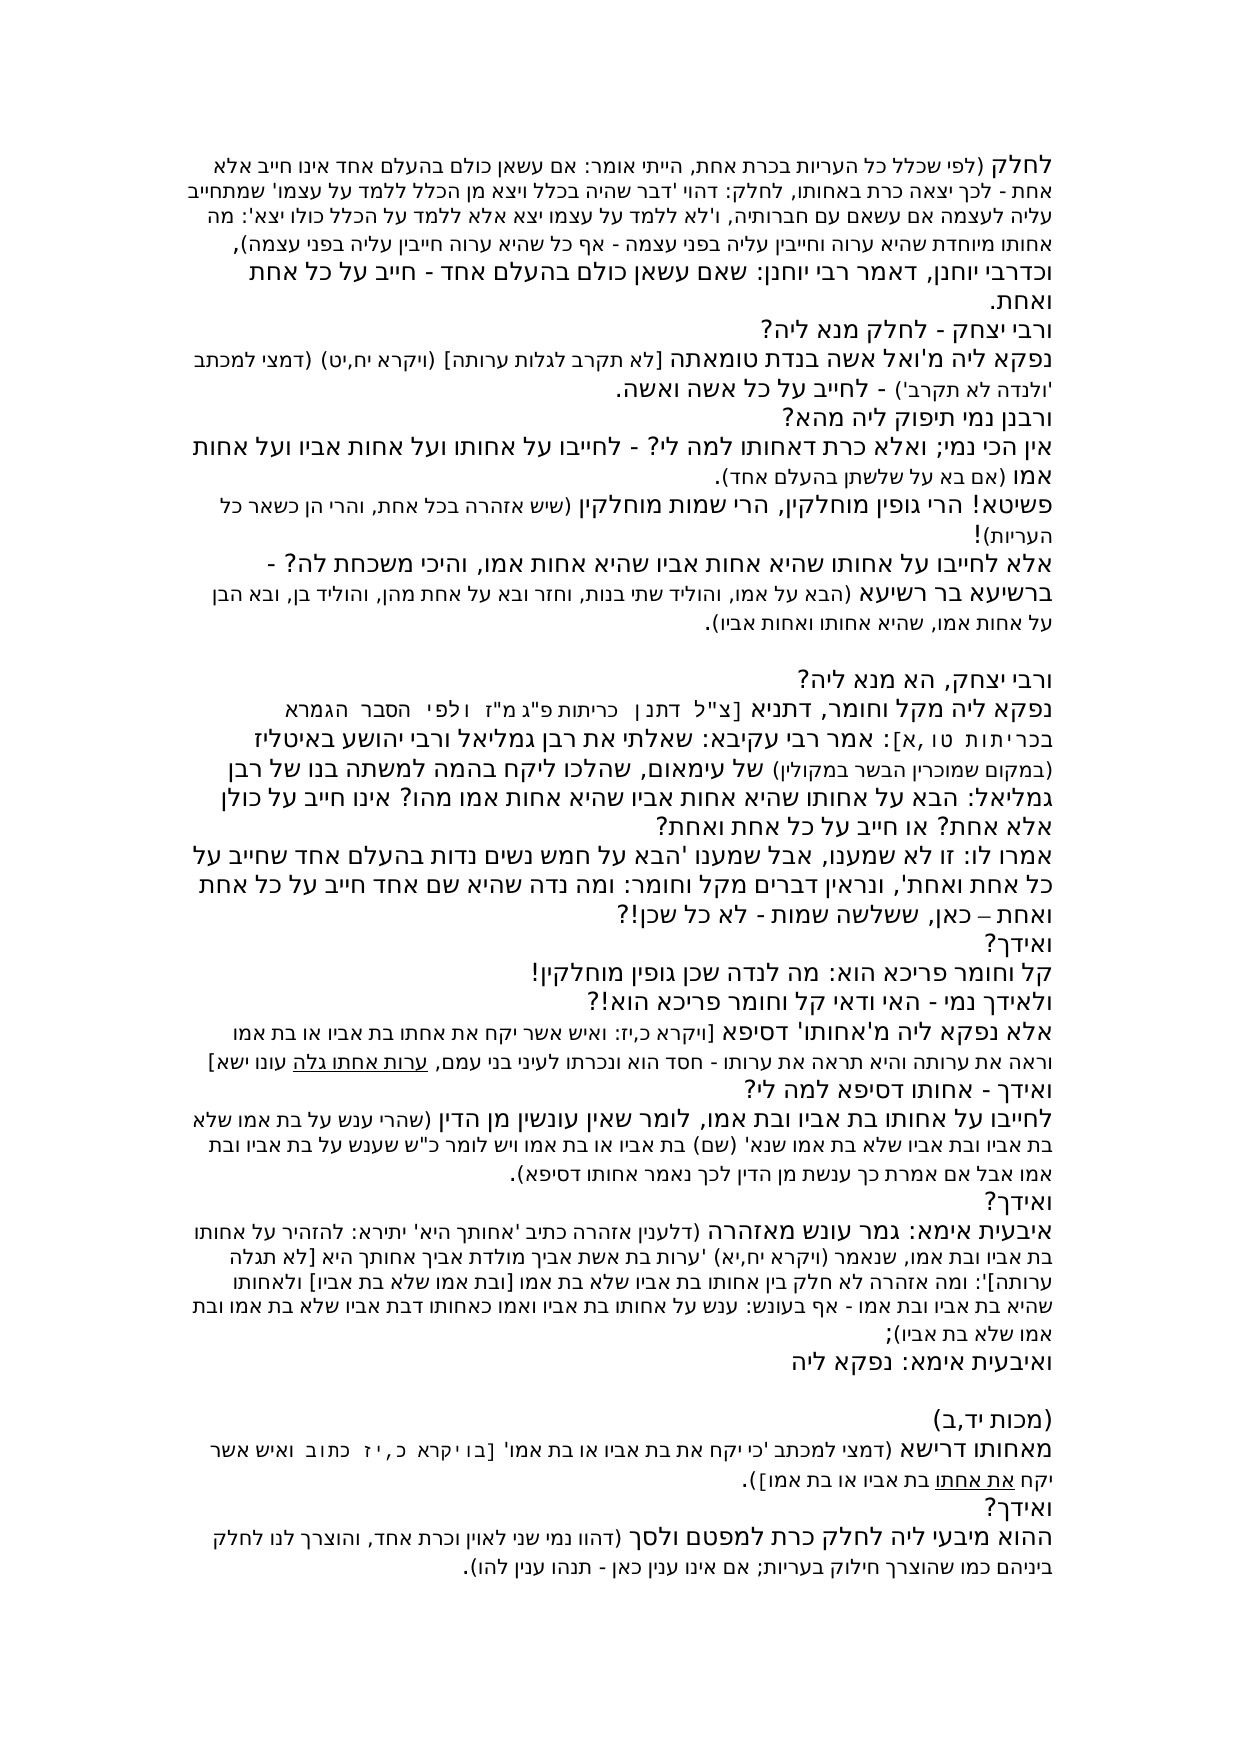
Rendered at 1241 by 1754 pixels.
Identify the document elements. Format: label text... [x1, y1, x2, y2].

text לחייבו על אחותו בת אביו ובת אמו, לומר שאין עונשין מן הדין (שהרי ענש על בת אמו שלא בת אביו ובת אביו שלא בת אמו שנא' (שם) בת אביו או בת אמו ויש לומר כ"ש שענש על בת אביו ובת אמו אבל אם אמרת כך ענשת מן הדין לכך נאמר אחותו דסיפא). [187, 1104, 1053, 1187]
text (מכות יד,ב) [187, 1405, 1053, 1434]
text אין הכי נמי; ואלא כרת דאחותו למה לי? - לחייבו על אחותו ועל אחות אביו ועל אחות אמו (אם בא על שלשתן בהעלם אחד). [187, 432, 1053, 491]
text נפקא ליה מקל וחומר, דתניא [צ"ל דתנן כריתות פ"ג מ"ז ולפי הסבר הגמרא בכריתות טו,א]: אמר רבי עקיבא: שאלתי את רבן גמליאל ורבי יהושע באיטליז (במקום שמוכרין הבשר במקולין) של עימאום, שהלכו ליקח בהמה למשתה בנו של רבן גמליאל: הבא על אחותו שהיא אחות אביו שהיא אחות אמו מהו? אינו חייב על כולן אלא אחת? או חייב על כל אחת ואחת? [187, 694, 1053, 841]
text ההוא מיבעי ליה לחלק כרת למפטם ולסך (דהוו נמי שני לאוין וכרת אחד, והוצרך לנו לחלק ביניהם כמו שהוצרך חילוק בעריות; אם אינו ענין כאן - תנהו ענין להו). [187, 1522, 1053, 1580]
text ואידך? [187, 1493, 1053, 1522]
text ואידך? [187, 1187, 1053, 1216]
text ורבי יצחק - לחלק מנא ליה? [187, 316, 1053, 345]
text ורבי יצחק, הא מנא ליה? [187, 665, 1053, 694]
text לחלק (לפי שכלל כל העריות בכרת אחת, הייתי אומר: אם עשאן כולם בהעלם אחד אינו חייב אלא אחת - לכך יצאה כרת באחותו, לחלק: דהוי 'דבר שהיה בכלל ויצא מן הכלל ללמד על עצמו' שמתחייב עליה לעצמה אם עשאם עם חברותיה, ו'לא ללמד על עצמו יצא אלא ללמד על הכלל כולו יצא': מה אחותו מיוחדת שהיא ערוה וחייבין עליה בפני עצמה - אף כל שהיא ערוה חייבין עליה בפני עצמה), וכדרבי יוחנן, דאמר רבי יוחנן: שאם עשאן כולם בהעלם אחד - חייב על כל אחת ואחת. [187, 150, 1053, 316]
text ואידך - אחותו דסיפא למה לי? [187, 1075, 1053, 1104]
text ואיבעית אימא: נפקא ליה [187, 1347, 1053, 1377]
text אלא נפקא ליה מ'אחותו' דסיפא [ויקרא כ,יז: ואיש אשר יקח את אחתו בת אביו או בת אמו וראה את ערותה והיא תראה את ערותו - חסד הוא ונכרתו לעיני בני עמם, ערות אחתו גלה עונו ישא] [187, 1017, 1053, 1075]
text מאחותו דרישא (דמצי למכתב 'כי יקח את בת אביו או בת אמו' [בויקרא כ,יז כתוב ואיש אשר יקח את אחתו בת אביו או בת אמו]). [187, 1434, 1053, 1493]
text ואידך? [187, 929, 1053, 958]
text אלא לחייבו על אחותו שהיא אחות אביו שהיא אחות אמו, והיכי משכחת לה? - ברשיעא בר רשיעא (הבא על אמו, והוליד שתי בנות, וחזר ובא על אחת מהן, והוליד בן, ובא הבן על אחות אמו, שהיא אחותו ואחות אביו). [187, 549, 1053, 637]
text פשיטא! הרי גופין מוחלקין, הרי שמות מוחלקין (שיש אזהרה בכל אחת, והרי הן כשאר כל העריות)! [187, 491, 1053, 549]
text איבעית אימא: גמר עונש מאזהרה (דלענין אזהרה כתיב 'אחותך היא' יתירא: להזהיר על אחותו בת אביו ובת אמו, שנאמר (ויקרא יח,יא) 'ערות בת אשת אביך מולדת אביך אחותך היא [לא תגלה ערותה]': ומה אזהרה לא חלק בין אחותו בת אביו שלא בת אמו [ובת אמו שלא בת אביו] ולאחותו שהיא בת אביו ובת אמו - אף בעונש: ענש על אחותו בת אביו ואמו כאחותו דבת אביו שלא בת אמו ובת אמו שלא בת אביו); [187, 1216, 1053, 1347]
text ורבנן נמי תיפוק ליה מהא? [187, 403, 1053, 432]
text קל וחומר פריכא הוא: מה לנדה שכן גופין מוחלקין! [187, 958, 1053, 987]
text ולאידך נמי - האי ודאי קל וחומר פריכא הוא!? [187, 987, 1053, 1017]
text אמרו לו: זו לא שמענו, אבל שמענו 'הבא על חמש נשים נדות בהעלם אחד שחייב על כל אחת ואחת', ונראין דברים מקל וחומר: ומה נדה שהיא שם אחד חייב על כל אחת ואחת – כאן, ששלשה שמות - לא כל שכן!? [187, 841, 1053, 929]
text נפקא ליה מ'ואל אשה בנדת טומאתה [לא תקרב לגלות ערותה] (ויקרא יח,יט) (דמצי למכתב 'ולנדה לא תקרב') - לחייב על כל אשה ואשה. [187, 345, 1053, 403]
